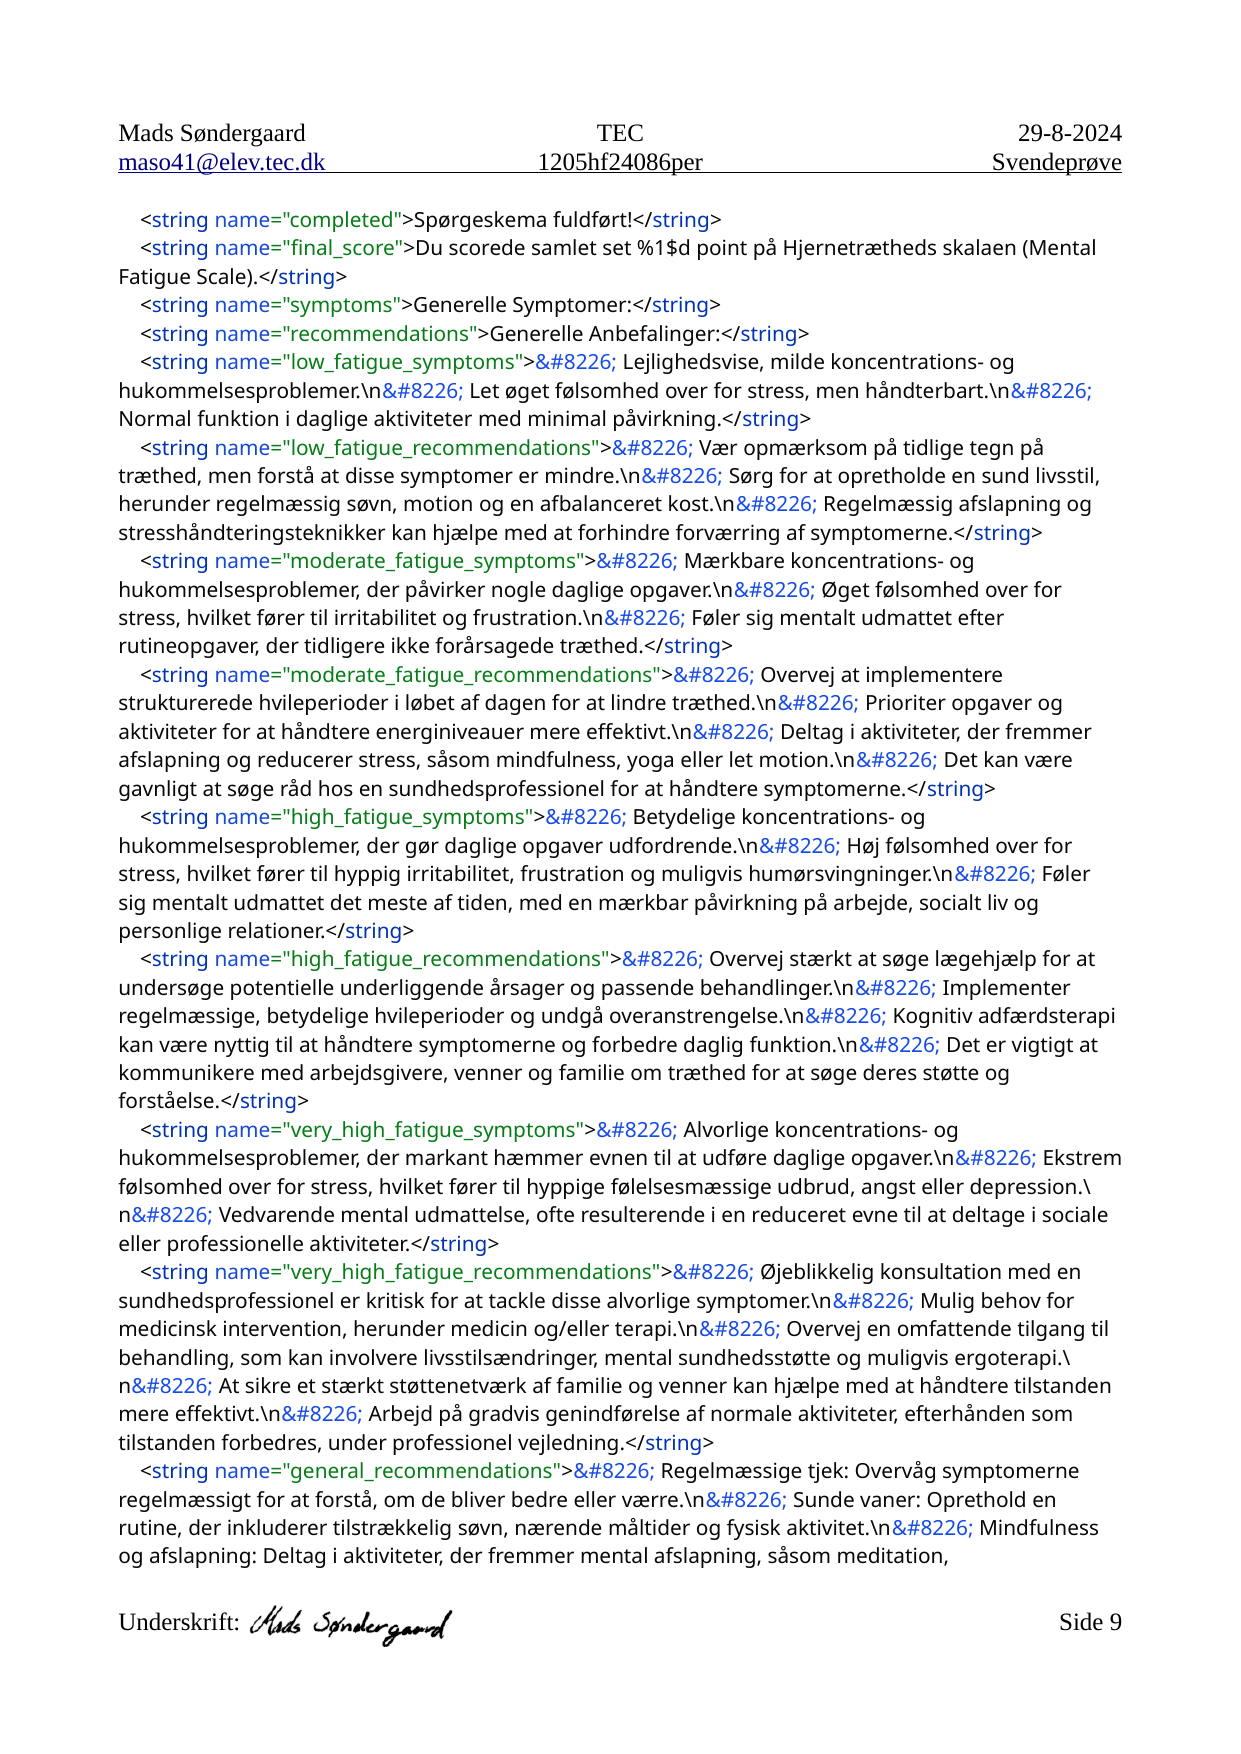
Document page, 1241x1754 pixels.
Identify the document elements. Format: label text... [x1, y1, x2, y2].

text <string name="completed">Spørgeskema fuldført!</string> <string name="final_score">Du scorede samlet set %1$d point på Hjernetrætheds skalaen (Mental Fatigue Scale).</string> <string name="symptoms">Generelle Symptomer:</string> <string name="recommendations">Generelle Anbefalinger:</string> <string name="low_fatigue_symptoms">&#8226; Lejlighedsvise, milde koncentrations- og hukommelsesproblemer.\n&#8226; Let øget følsomhed over for stress, men håndterbart.\n&#8226; Normal funktion i daglige aktiviteter med minimal påvirkning.</string> <string name="low_fatigue_recommendations">&#8226; Vær opmærksom på tidlige tegn på træthed, men forstå at disse symptomer er mindre.\n&#8226; Sørg for at opretholde en sund livsstil, herunder regelmæssig søvn, motion og en afbalanceret kost.\n&#8226; Regelmæssig afslapning og stresshåndteringsteknikker kan hjælpe med at forhindre forværring af symptomerne.</string> <string name="moderate_fatigue_symptoms">&#8226; Mærkbare koncentrations- og hukommelsesproblemer, der påvirker nogle daglige opgaver.\n&#8226; Øget følsomhed over for stress, hvilket fører til irritabilitet og frustration.\n&#8226; Føler sig mentalt udmattet efter rutineopgaver, der tidligere ikke forårsagede træthed.</string> <string name="moderate_fatigue_recommendations">&#8226; Overvej at implementere strukturerede hvileperioder i løbet af dagen for at lindre træthed.\n&#8226; Prioriter opgaver og aktiviteter for at håndtere energiniveauer mere effektivt.\n&#8226; Deltag i aktiviteter, der fremmer afslapning og reducerer stress, såsom mindfulness, yoga eller let motion.\n&#8226; Det kan være gavnligt at søge råd hos en sundhedsprofessionel for at håndtere symptomerne.</string> <string name="high_fatigue_symptoms">&#8226; Betydelige koncentrations- og hukommelsesproblemer, der gør daglige opgaver udfordrende.\n&#8226; Høj følsomhed over for stress, hvilket fører til hyppig irritabilitet, frustration og muligvis humørsvingninger.\n&#8226; Føler sig mentalt udmattet det meste af tiden, med en mærkbar påvirkning på arbejde, socialt liv og personlige relationer.</string> <string name="high_fatigue_recommendations">&#8226; Overvej stærkt at søge lægehjælp for at undersøge potentielle underliggende årsager og passende behandlinger.\n&#8226; Implementer regelmæssige, betydelige hvileperioder og undgå overanstrengelse.\n&#8226; Kognitiv adfærdsterapi kan være nyttig til at håndtere symptomerne og forbedre daglig funktion.\n&#8226; Det er vigtigt at kommunikere med arbejdsgivere, venner og familie om træthed for at søge deres støtte og forståelse.</string> <string name="very_high_fatigue_symptoms">&#8226; Alvorlige koncentrations- og hukommelsesproblemer, der markant hæmmer evnen til at udføre daglige opgaver.\n&#8226; Ekstrem følsomhed over for stress, hvilket fører til hyppige følelsesmæssige udbrud, angst eller depression.\n&#8226; Vedvarende mental udmattelse, ofte resulterende i en reduceret evne til at deltage i sociale eller professionelle aktiviteter.</string> <string name="very_high_fatigue_recommendations">&#8226; Øjeblikkelig konsultation med en sundhedsprofessionel er kritisk for at tackle disse alvorlige symptomer.\n&#8226; Mulig behov for medicinsk intervention, herunder medicin og/eller terapi.\n&#8226; Overvej en omfattende tilgang til behandling, som kan involvere livsstilsændringer, mental sundhedsstøtte og muligvis ergoterapi.\n&#8226; At sikre et stærkt støttenetværk af familie og venner kan hjælpe med at håndtere tilstanden mere effektivt.\n&#8226; Arbejd på gradvis genindførelse af normale aktiviteter, efterhånden som tilstanden forbedres, under professionel vejledning.</string> <string name="general_recommendations">&#8226; Regelmæssige tjek: Overvåg symptomerne regelmæssigt for at forstå, om de bliver bedre eller værre.\n&#8226; Sunde vaner: Oprethold en rutine, der inkluderer tilstrækkelig søvn, nærende måltider og fysisk aktivitet.\n&#8226; Mindfulness og afslapning: Deltag i aktiviteter, der fremmer mental afslapning, såsom meditation, [118, 205, 1122, 1570]
picture [244, 1600, 458, 1647]
